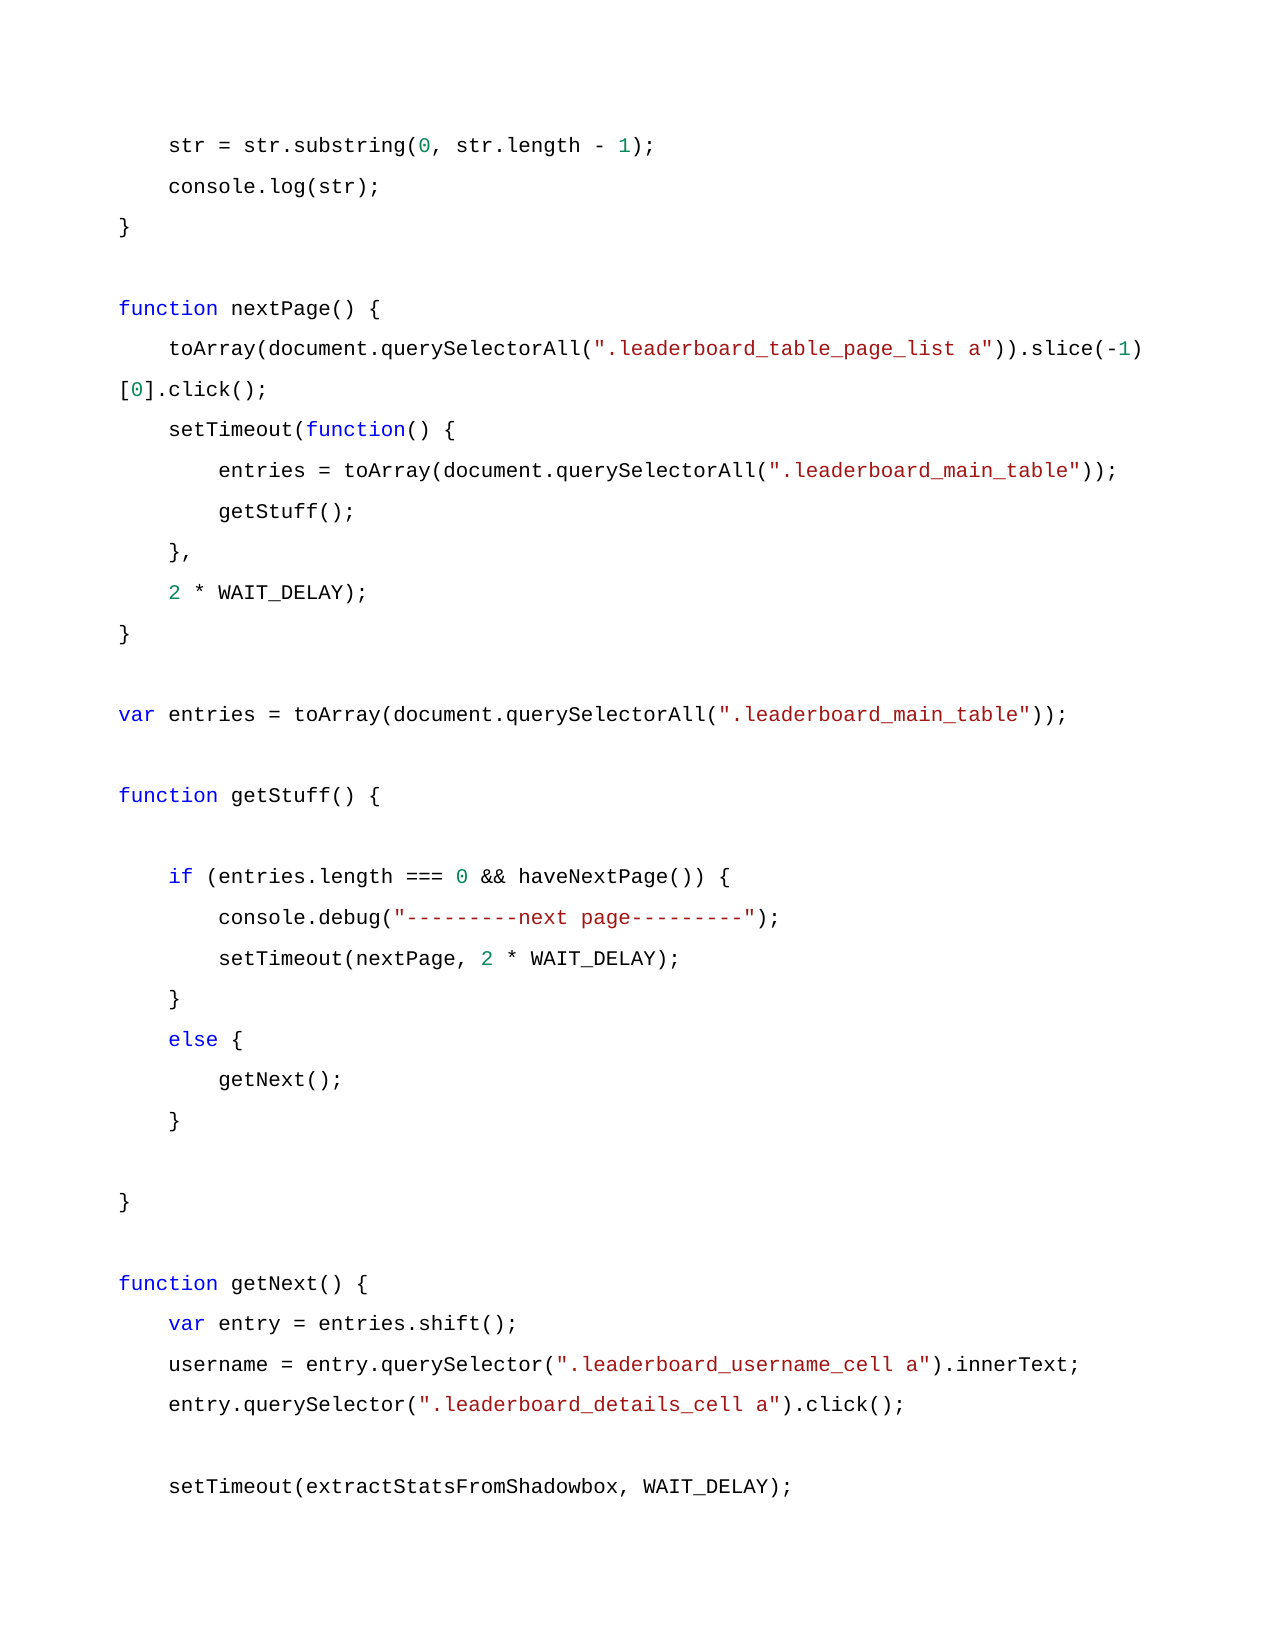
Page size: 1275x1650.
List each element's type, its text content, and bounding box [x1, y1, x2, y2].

text toArray(document.querySelectorAll(".leaderboard_table_page_list a")).slice(-1)[0].click(); [118, 321, 1157, 402]
text setTimeout(nextPage, 2 * WAIT_DELAY); [118, 931, 1157, 971]
text var entry = entries.shift(); [118, 1296, 1157, 1337]
text entries = toArray(document.querySelectorAll(".leaderboard_main_table")); [118, 443, 1157, 484]
text getNext(); [118, 1052, 1157, 1093]
text setTimeout(function() { [118, 402, 1157, 443]
text username = entry.querySelector(".leaderboard_username_cell a").innerText; [118, 1337, 1157, 1377]
text getStuff(); [118, 484, 1157, 524]
text var entries = toArray(document.querySelectorAll(".leaderboard_main_table")); [118, 687, 1157, 727]
text } [118, 199, 1157, 240]
text else { [118, 1012, 1157, 1052]
text } [118, 1093, 1157, 1134]
text function getNext() { [118, 1256, 1157, 1296]
text if (entries.length === 0 && haveNextPage()) { [118, 849, 1157, 890]
text console.debug("---------next page---------"); [118, 890, 1157, 931]
text function getStuff() { [118, 768, 1157, 809]
text function nextPage() { [118, 281, 1157, 321]
text str = str.substring(0, str.length - 1); [118, 118, 1157, 159]
text console.log(str); [118, 159, 1157, 199]
text 2 * WAIT_DELAY); [118, 565, 1157, 606]
text } [118, 971, 1157, 1012]
text }, [118, 524, 1157, 565]
text } [118, 606, 1157, 646]
text } [118, 1174, 1157, 1215]
text entry.querySelector(".leaderboard_details_cell a").click(); [118, 1377, 1157, 1418]
text setTimeout(extractStatsFromShadowbox, WAIT_DELAY); [118, 1459, 1157, 1499]
